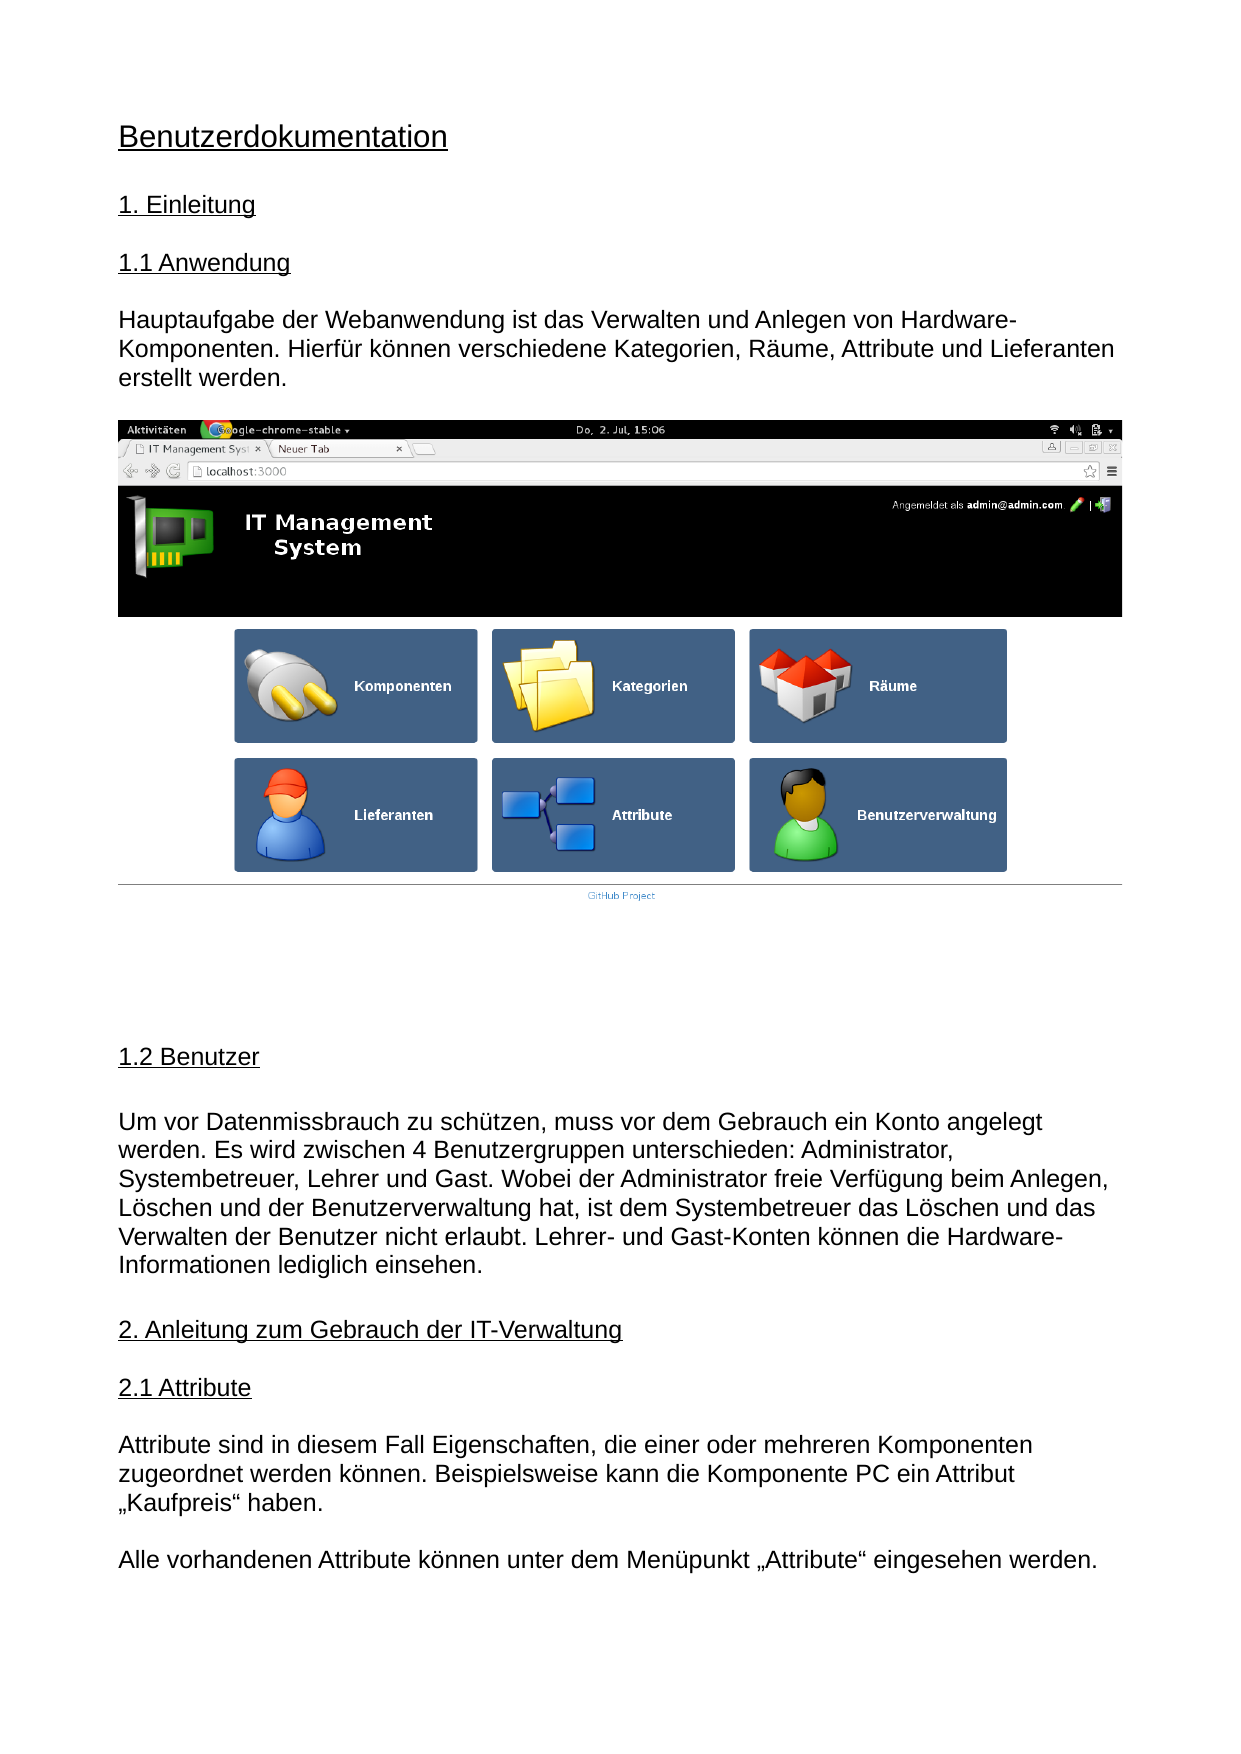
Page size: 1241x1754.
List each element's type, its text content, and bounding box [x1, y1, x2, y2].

text 1.2 Benutzer [118, 1042, 1122, 1071]
text Benutzerdokumentation [118, 118, 1122, 154]
text 2. Anleitung zum Gebrauch der IT-Verwaltung [118, 1315, 1122, 1344]
text Attribute sind in diesem Fall Eigenschaften, die einer oder mehreren Komponenten zugeordnet werden können. Beispielsweise kann die Komponente PC ein Attribut „Kaufpreis“ haben. [118, 1430, 1122, 1516]
text Um vor Datenmissbrauch zu schützen, muss vor dem Gebrauch ein Konto angelegt werden. Es wird zwischen 4 Benutzergruppen unterschieden: Administrator, Systembetreuer, Lehrer und Gast. Wobei der Administrator freie Verfügung beim Anlegen, Löschen und der Benutzerverwaltung hat, ist dem Systembetreuer das Löschen und das Verwalten der Benutzer nicht erlaubt. Lehrer- und Gast-Konten können die Hardware-Informationen lediglich einsehen. [118, 1107, 1122, 1279]
text 2.1 Attribute [118, 1372, 1122, 1401]
text 1. Einleitung [118, 190, 1122, 219]
text Hauptaufgabe der Webanwendung ist das Verwalten und Anlegen von Hardware-Komponenten. Hierfür können verschiedene Kategorien, Räume, Attribute und Lieferanten erstellt werden. [118, 305, 1122, 391]
picture [118, 420, 1123, 985]
text Alle vorhandenen Attribute können unter dem Menüpunkt „Attribute“ eingesehen werden. [118, 1545, 1122, 1574]
text 1.1 Anwendung [118, 247, 1122, 276]
